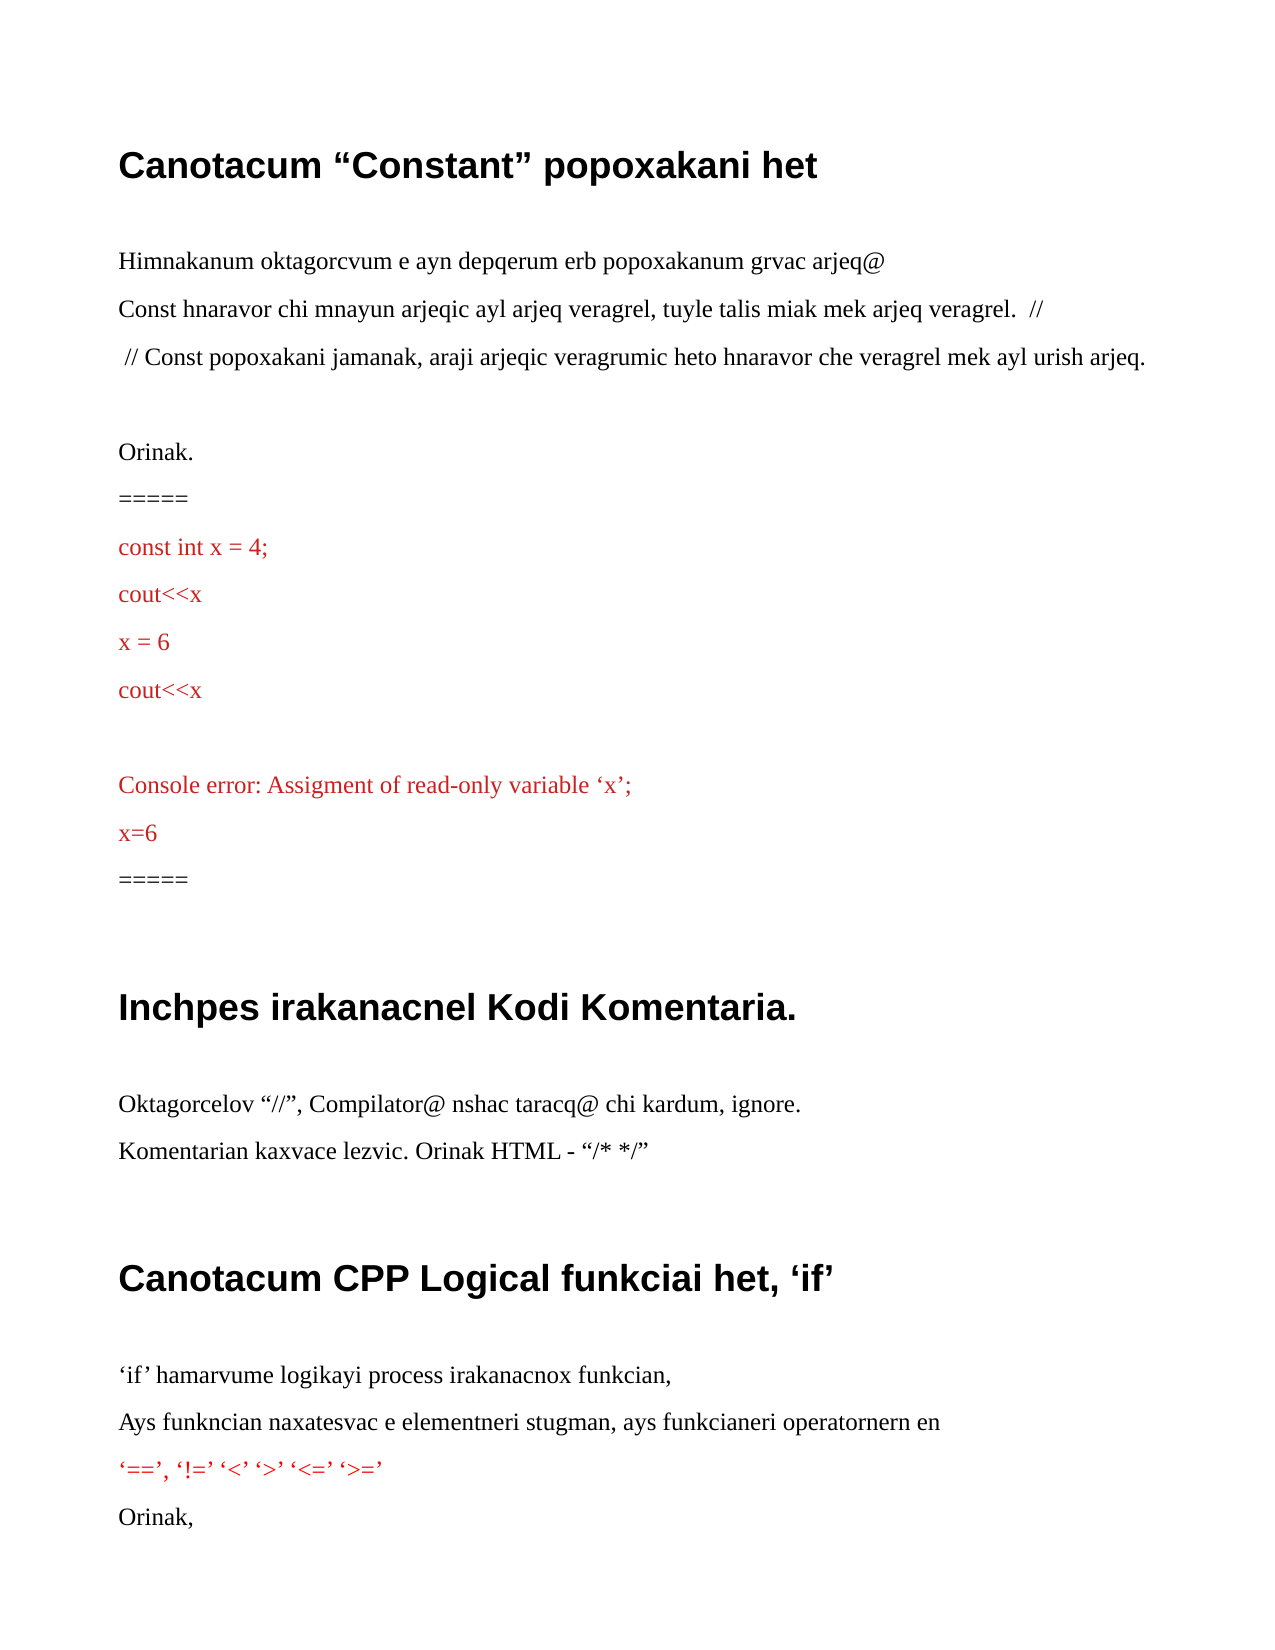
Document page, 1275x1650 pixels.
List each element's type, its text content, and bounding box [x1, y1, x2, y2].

text Ays funkncian naxatesvac e elementneri stugman, ays funkcianeri operatornern en [118, 1407, 1157, 1436]
text Himnakanum oktagorcvum e ayn depqerum erb popoxakanum grvac arjeq@ [118, 246, 1157, 275]
text x = 6 [118, 627, 1157, 656]
text Oktagorcelov “//”, Compilator@ nshac taracq@ chi kardum, ignore. [118, 1089, 1157, 1117]
text const int x = 4; [118, 532, 1157, 561]
text // Const popoxakani jamanak, araji arjeqic veragrumic heto hnaravor che veragrel mek ayl urish arjeq. [118, 342, 1157, 370]
text Orinak, [118, 1502, 1157, 1531]
text ===== [118, 484, 1157, 513]
text Orinak. [118, 437, 1157, 466]
subtitle Inchpes irakanacnel Kodi Komentaria. [118, 985, 1157, 1028]
text Komentarian kaxvace lezvic. Orinak HTML - “/* */” [118, 1136, 1157, 1165]
text ‘if’ hamarvume logikayi process irakanacnox funkcian, [118, 1360, 1157, 1388]
text x=6 [118, 818, 1157, 846]
text cout<<x [118, 675, 1157, 703]
subtitle Canotacum “Constant” popoxakani het [118, 143, 1157, 186]
text cout<<x [118, 579, 1157, 608]
text Const hnaravor chi mnayun arjeqic ayl arjeq veragrel, tuyle talis miak mek arjeq veragrel. // [118, 294, 1157, 323]
text ‘==’, ‘!=’ ‘<’ ‘>’ ‘<=’ ‘>=’ [118, 1455, 1157, 1484]
text Console error: Assigment of read-only variable ‘x’; [118, 770, 1157, 799]
subtitle Canotacum CPP Logical funkciai het, ‘if’ [118, 1256, 1157, 1299]
text ===== [118, 865, 1157, 894]
